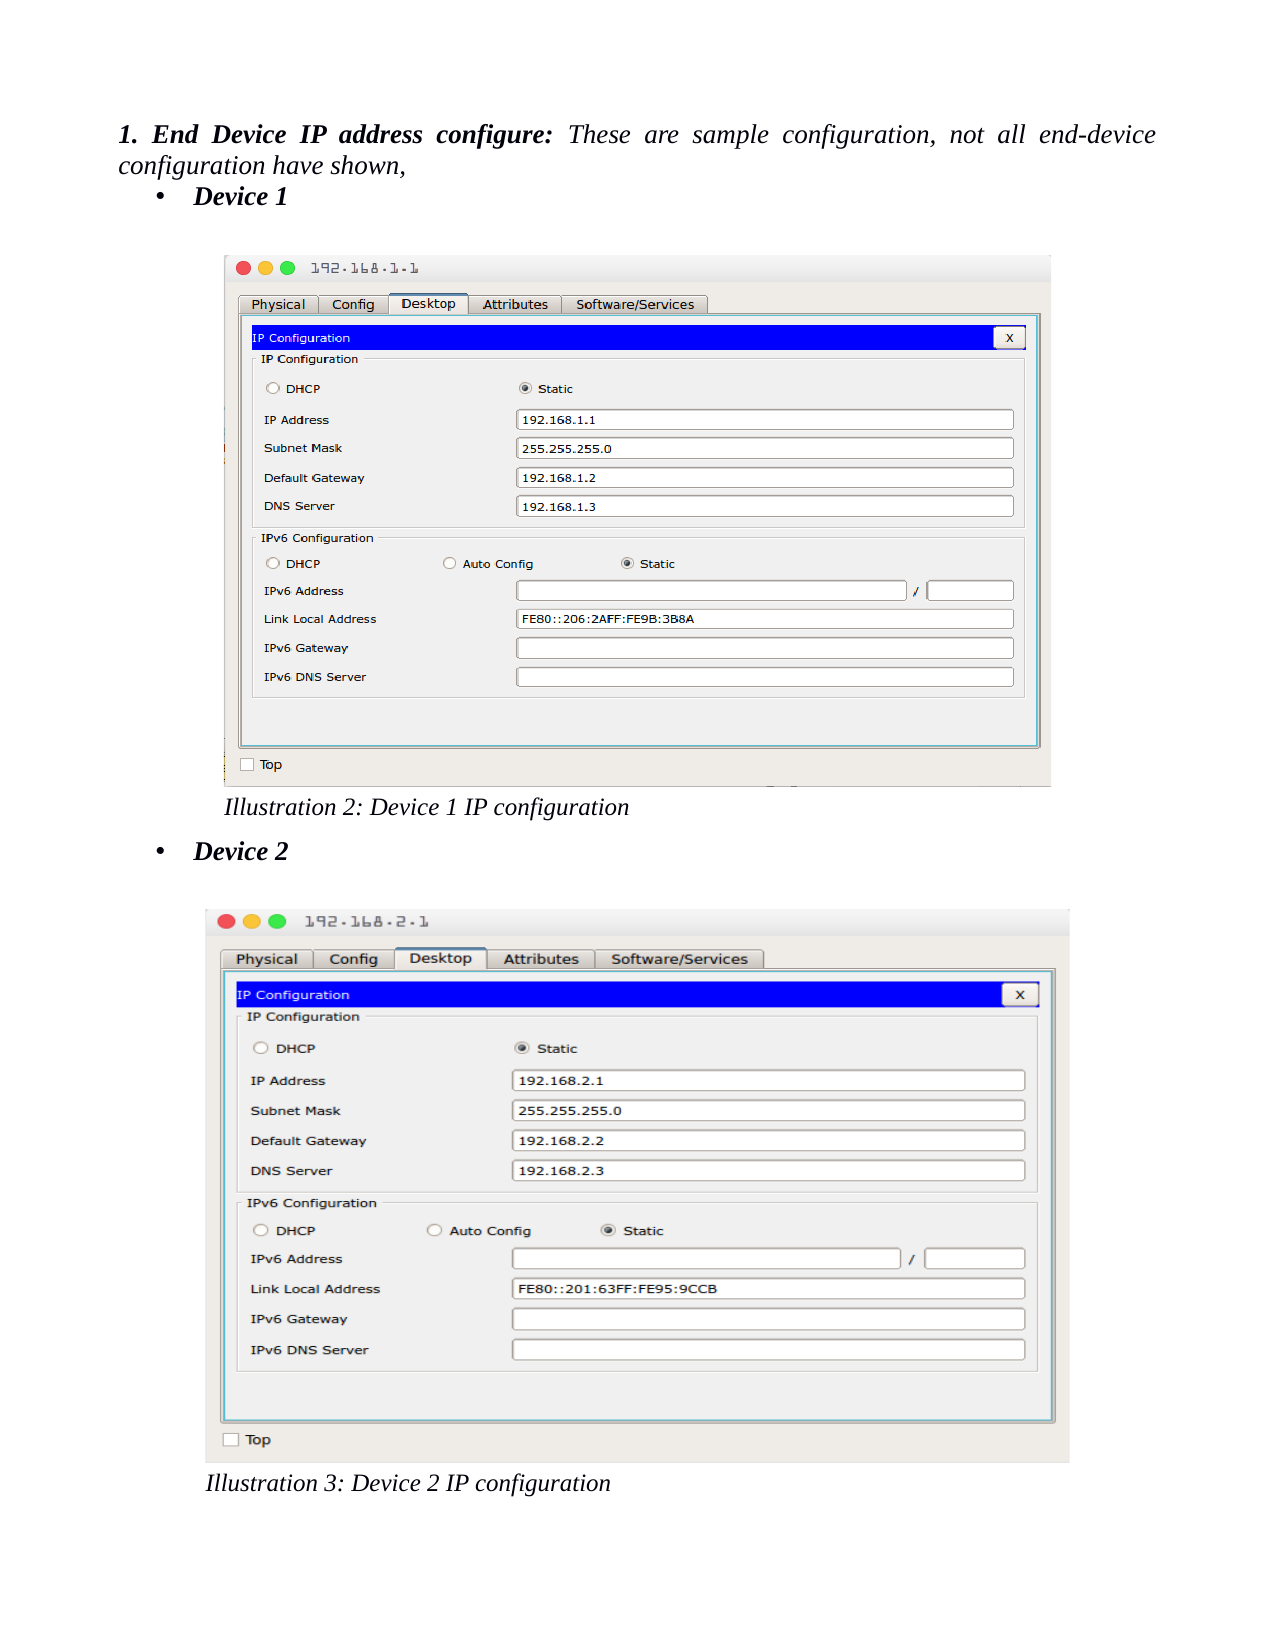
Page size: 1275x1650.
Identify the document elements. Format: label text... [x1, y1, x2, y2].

picture [223, 255, 1052, 787]
list Device 1 [156, 180, 1157, 212]
text Illustration 2: Device 1 IP configuration [224, 787, 1051, 820]
text Illustration 3: Device 2 IP configuration [205, 1463, 1070, 1497]
text 1. End Device IP address configure: These are sample configuration, not all end-device configuration have shown, [118, 118, 1157, 180]
picture [205, 909, 1070, 1463]
list Device 2 [156, 834, 1157, 866]
